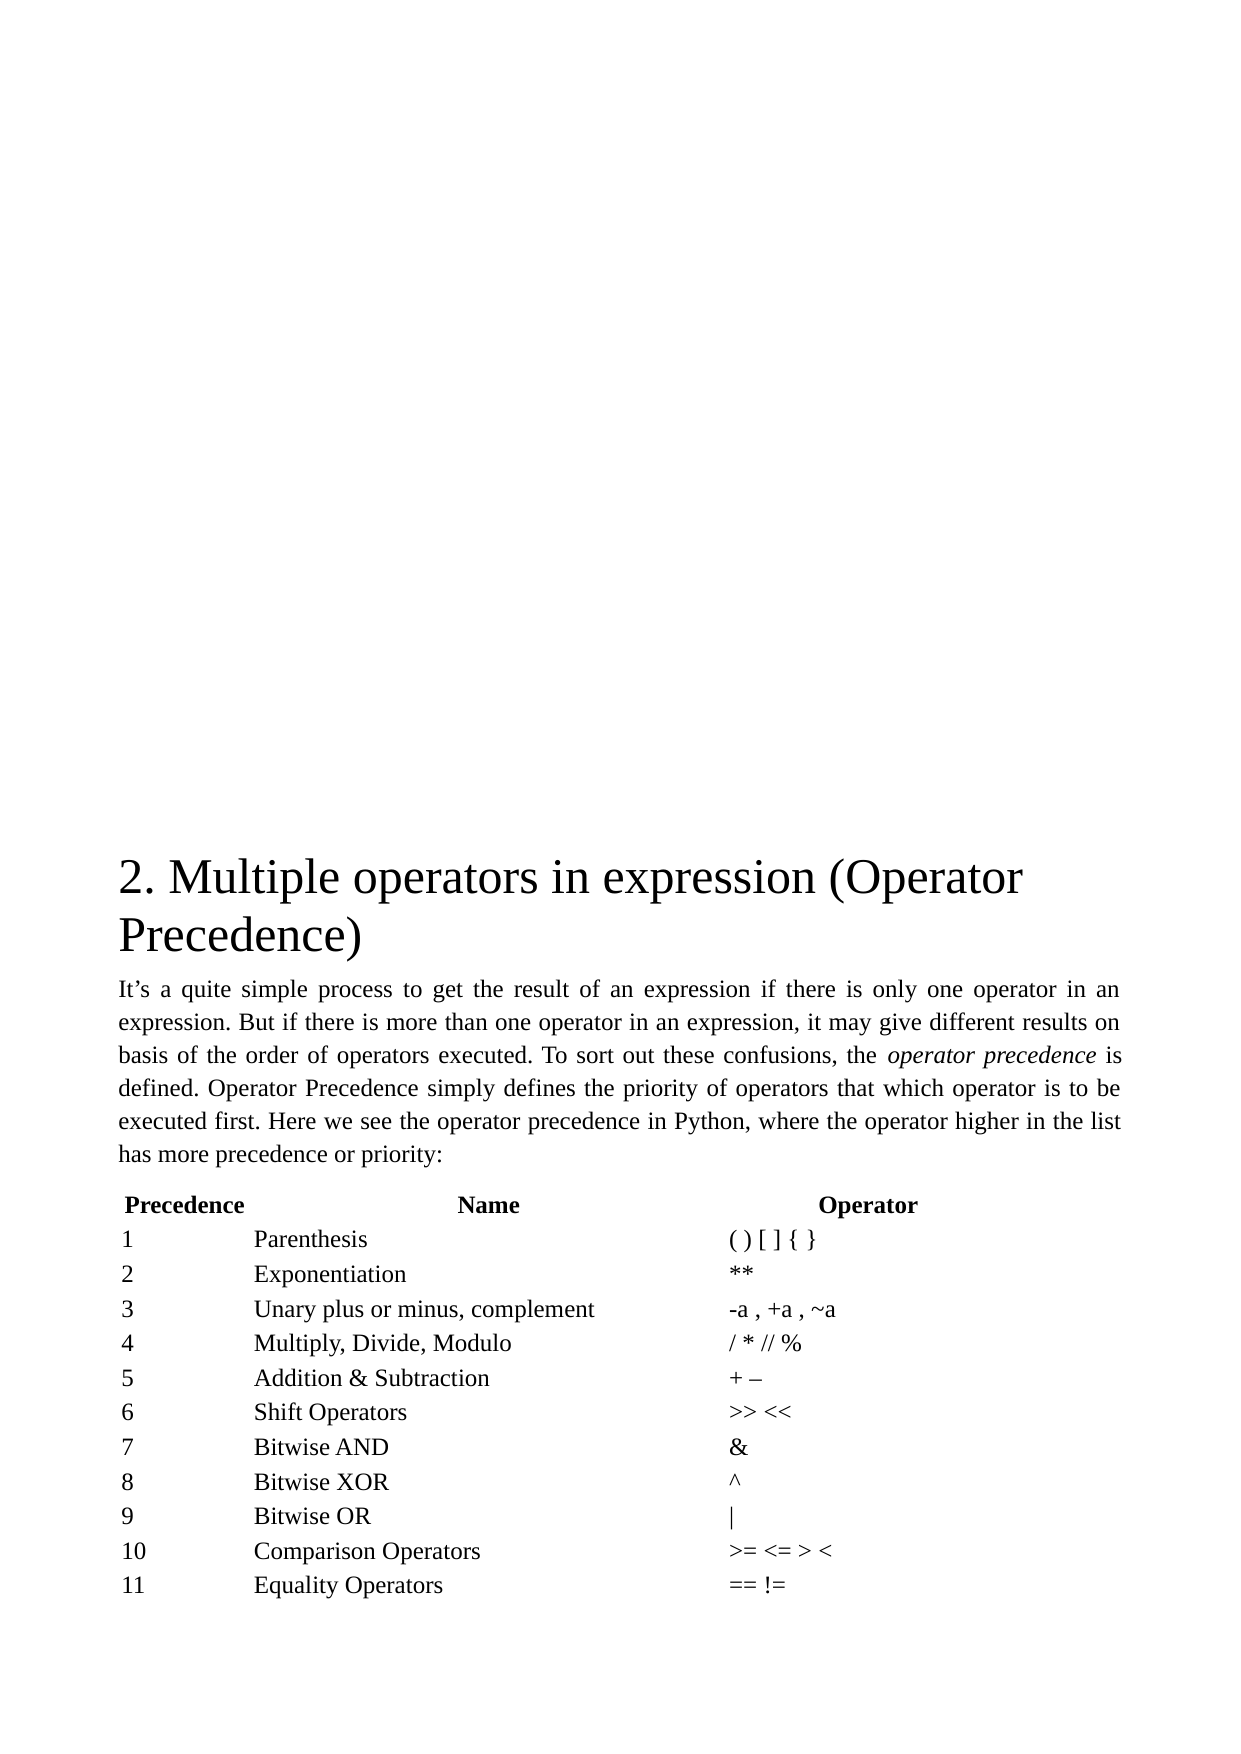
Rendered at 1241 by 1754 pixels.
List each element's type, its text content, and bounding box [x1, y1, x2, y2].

table_header Name [251, 1187, 726, 1222]
table_cell Unary plus or minus, complement [251, 1291, 726, 1325]
table_cell 11 [118, 1568, 251, 1602]
table_cell Addition & Subtraction [251, 1360, 726, 1394]
table_cell Comparison Operators [251, 1533, 726, 1567]
table_cell 2 [118, 1256, 251, 1291]
table_cell Equality Operators [251, 1568, 726, 1602]
table_cell 4 [118, 1325, 251, 1360]
table_cell ( ) [ ] { } [726, 1222, 1010, 1256]
table_cell | [726, 1498, 1010, 1533]
table_cell 1 [118, 1222, 251, 1256]
table_cell 9 [118, 1498, 251, 1533]
table_header Precedence [118, 1187, 251, 1222]
table_cell Shift Operators [251, 1395, 726, 1429]
table_cell 10 [118, 1533, 251, 1567]
table_cell Bitwise OR [251, 1498, 726, 1533]
table_cell + – [726, 1360, 1010, 1394]
table_cell ** [726, 1256, 1010, 1291]
table_cell 7 [118, 1429, 251, 1464]
subtitle 2. Multiple operators in expression (Operator Precedence) [118, 847, 1122, 962]
table_cell Exponentiation [251, 1256, 726, 1291]
table_cell / * // % [726, 1325, 1010, 1360]
table_cell & [726, 1429, 1010, 1464]
table_cell -a , +a , ~a [726, 1291, 1010, 1325]
table_header Operator [726, 1187, 1010, 1222]
table_cell >> << [726, 1395, 1010, 1429]
table_cell 8 [118, 1464, 251, 1498]
table_cell >= <= > < [726, 1533, 1010, 1567]
table_cell == != [726, 1568, 1010, 1602]
table_cell ^ [726, 1464, 1010, 1498]
table_cell Bitwise XOR [251, 1464, 726, 1498]
table_cell 3 [118, 1291, 251, 1325]
text It’s a quite simple process to get the result of an expression if there is only one operator in an expression. But if there is more than one operator in an expression, it may give different results on basis of the order of operators executed. To sort out these confusions, the operator precedence is defined. Operator Precedence simply defines the priority of operators that which operator is to be executed first. Here we see the operator precedence in Python, where the operator higher in the list has more precedence or priority: [118, 974, 1122, 1168]
table_cell Bitwise AND [251, 1429, 726, 1464]
table_cell Multiply, Divide, Modulo [251, 1325, 726, 1360]
table_cell 6 [118, 1395, 251, 1429]
table_cell 5 [118, 1360, 251, 1394]
table_cell Parenthesis [251, 1222, 726, 1256]
